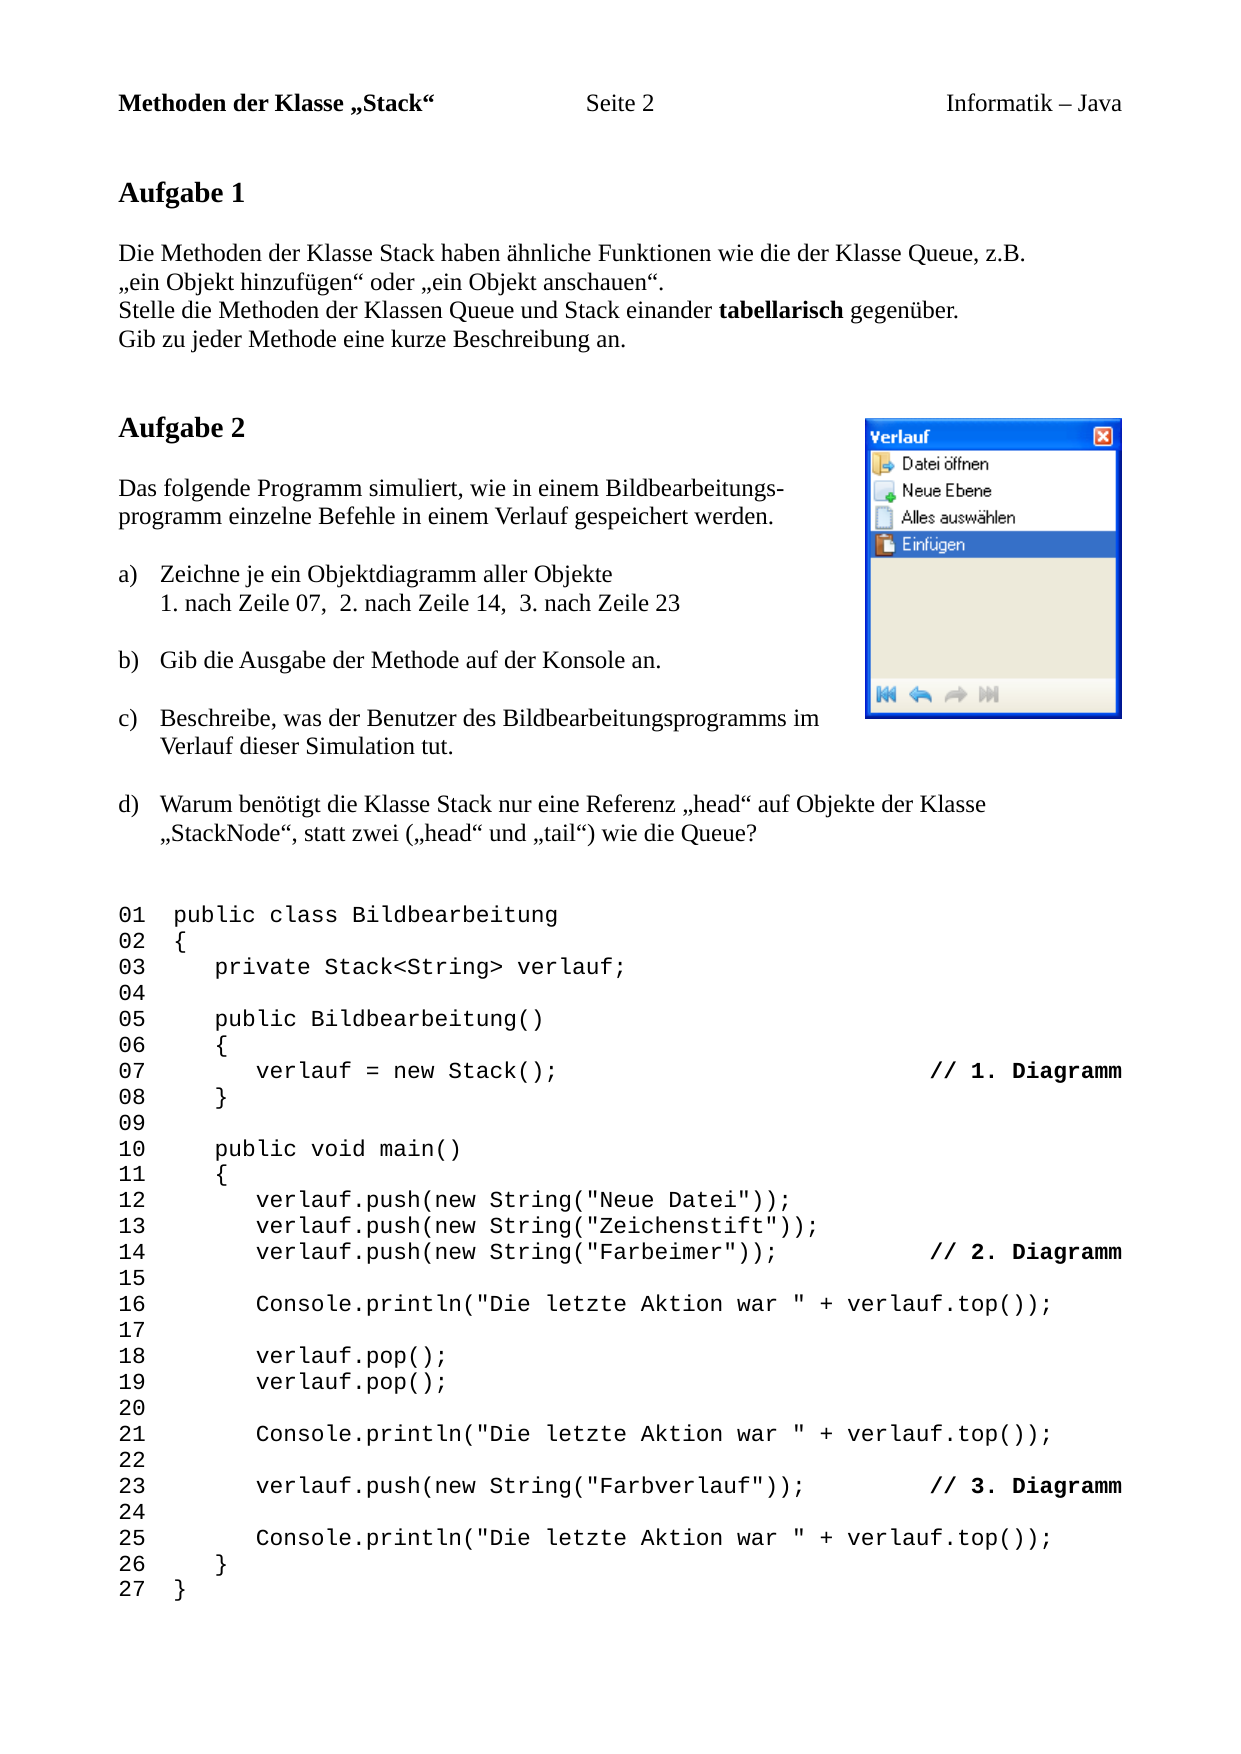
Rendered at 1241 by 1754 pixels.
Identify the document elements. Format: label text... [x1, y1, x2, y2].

text 24 [118, 1500, 1122, 1526]
text 02 { [118, 929, 1122, 955]
text Aufgabe 2 [118, 410, 1122, 444]
text „ein Objekt hinzufügen“ oder „ein Objekt anschauen“. [118, 267, 1122, 295]
text 23 verlauf.push(new String("Farbverlauf")); // 3. Diagramm [118, 1474, 1122, 1500]
text 12 verlauf.push(new String("Neue Datei")); [118, 1189, 1122, 1215]
text Das folgende Programm simuliert, wie in einem Bildbearbeitungs-programm einzelne Befehle in einem Verlauf gespeichert werden. [118, 473, 865, 530]
text 14 verlauf.push(new String("Farbeimer")); // 2. Diagramm [118, 1241, 1122, 1267]
text 15 [118, 1267, 1122, 1292]
text 20 [118, 1396, 1122, 1422]
picture [865, 418, 1122, 719]
text 16 Console.println("Die letzte Aktion war " + verlauf.top()); [118, 1292, 1122, 1318]
text 01 public class Bildbearbeitung [118, 903, 1122, 929]
text 07 verlauf = new Stack(); // 1. Diagramm [118, 1059, 1122, 1085]
text 05 public Bildbearbeitung() [118, 1007, 1122, 1033]
text 03 private Stack<String> verlauf; [118, 955, 1122, 981]
list Beschreibe, was der Benutzer des Bildbearbeitungsprogramms im Verlauf dieser Simulation tut. [118, 703, 1122, 760]
text 08 } [118, 1085, 1122, 1111]
text 18 verlauf.pop(); [118, 1344, 1122, 1370]
text 27 } [118, 1578, 1122, 1604]
text 09 [118, 1111, 1122, 1137]
text 26 } [118, 1552, 1122, 1578]
list Zeichne je ein Objektdiagramm aller Objekte 1. nach Zeile 07, 2. nach Zeile 14, 3. nach Zeile 23 [118, 559, 865, 616]
list Warum benötigt die Klasse Stack nur eine Referenz „head“ auf Objekte der Klasse „StackNode“, statt zwei („head“ und „tail“) wie die Queue? [118, 789, 1122, 846]
text 04 [118, 981, 1122, 1007]
text 10 public void main() [118, 1137, 1122, 1163]
text 21 Console.println("Die letzte Aktion war " + verlauf.top()); [118, 1422, 1122, 1448]
text Gib zu jeder Methode eine kurze Beschreibung an. [118, 324, 1122, 353]
text 06 { [118, 1033, 1122, 1059]
text 25 Console.println("Die letzte Aktion war " + verlauf.top()); [118, 1526, 1122, 1552]
text 17 [118, 1318, 1122, 1344]
text 11 { [118, 1163, 1122, 1189]
text Stelle die Methoden der Klassen Queue und Stack einander tabellarisch gegenüber. [118, 295, 1122, 324]
text Die Methoden der Klasse Stack haben ähnliche Funktionen wie die der Klasse Queue, z.B. [118, 238, 1122, 267]
text 22 [118, 1448, 1122, 1474]
list Gib die Ausgabe der Methode auf der Konsole an. [118, 645, 865, 674]
text Aufgabe 1 [118, 176, 1122, 209]
text 13 verlauf.push(new String("Zeichenstift")); [118, 1215, 1122, 1241]
text 19 verlauf.pop(); [118, 1370, 1122, 1396]
